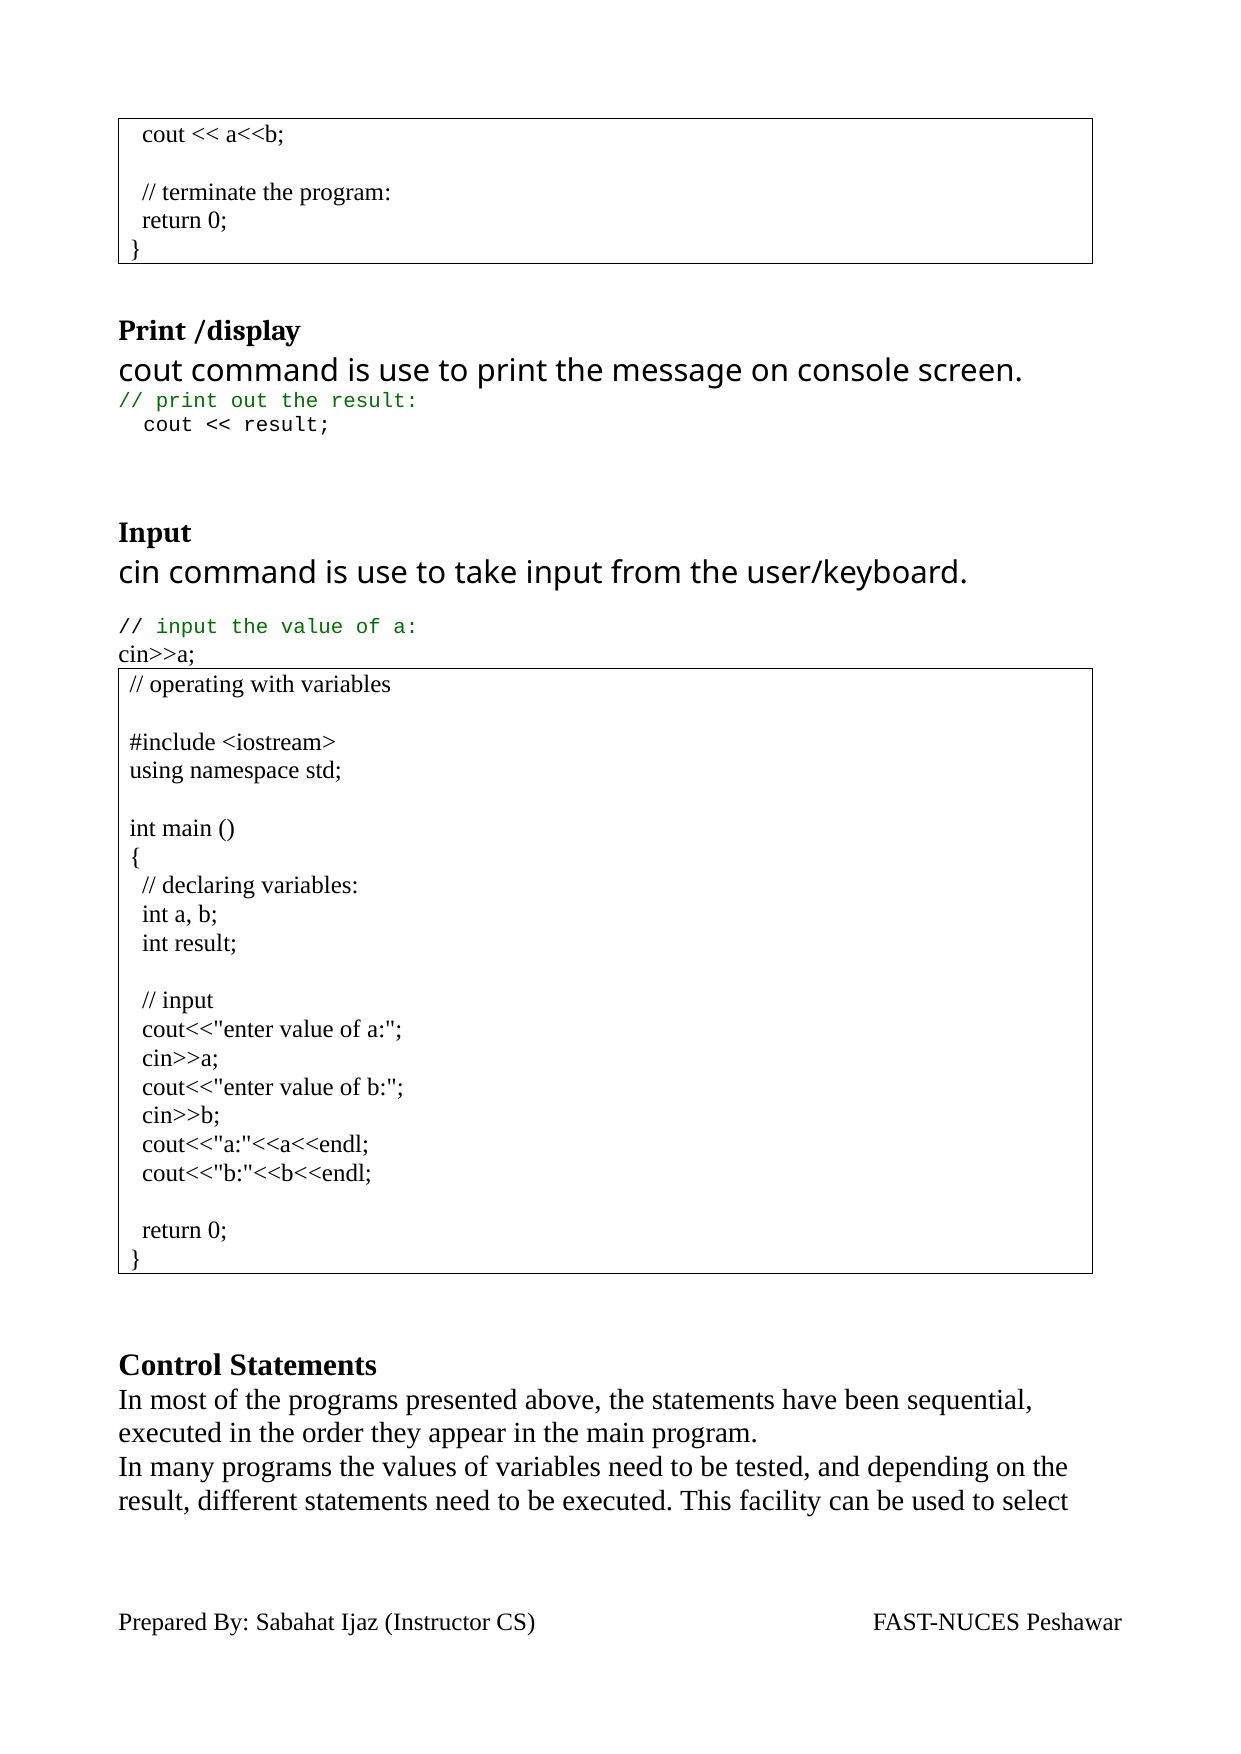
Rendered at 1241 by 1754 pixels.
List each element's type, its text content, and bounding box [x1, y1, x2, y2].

text Control Statements [118, 1346, 1122, 1382]
table_header // operating with variables #include <iostream> using namespace std; int main () { // declaring variables: int a, b; int result; // input cout<<"enter value of a:"; cin>>a; cout<<"enter value of b:"; cin>>b; cout<<"a:"<<a<<endl; cout<<"b:"<<b<<endl; return 0; } [119, 669, 1092, 1273]
text In many programs the values of variables need to be tested, and depending on the result, different statements need to be executed. This facility can be used to select [118, 1449, 1122, 1516]
text cin command is use to take input from the user/keyboard. [118, 550, 1122, 592]
text cout command is use to print the message on console screen. [118, 347, 1122, 390]
text // input the value of a: [118, 616, 1122, 639]
text // print out the result: [118, 390, 1122, 414]
table_header cout << a<<b; // terminate the program: return 0; } [119, 119, 1092, 263]
text cin>>a; [118, 639, 1122, 668]
subtitle Print /display [118, 314, 1122, 347]
text In most of the programs presented above, the statements have been sequential, executed in the order they appear in the main program. [118, 1382, 1122, 1449]
subtitle Input [118, 516, 1122, 550]
text cout << result; [118, 414, 1122, 437]
